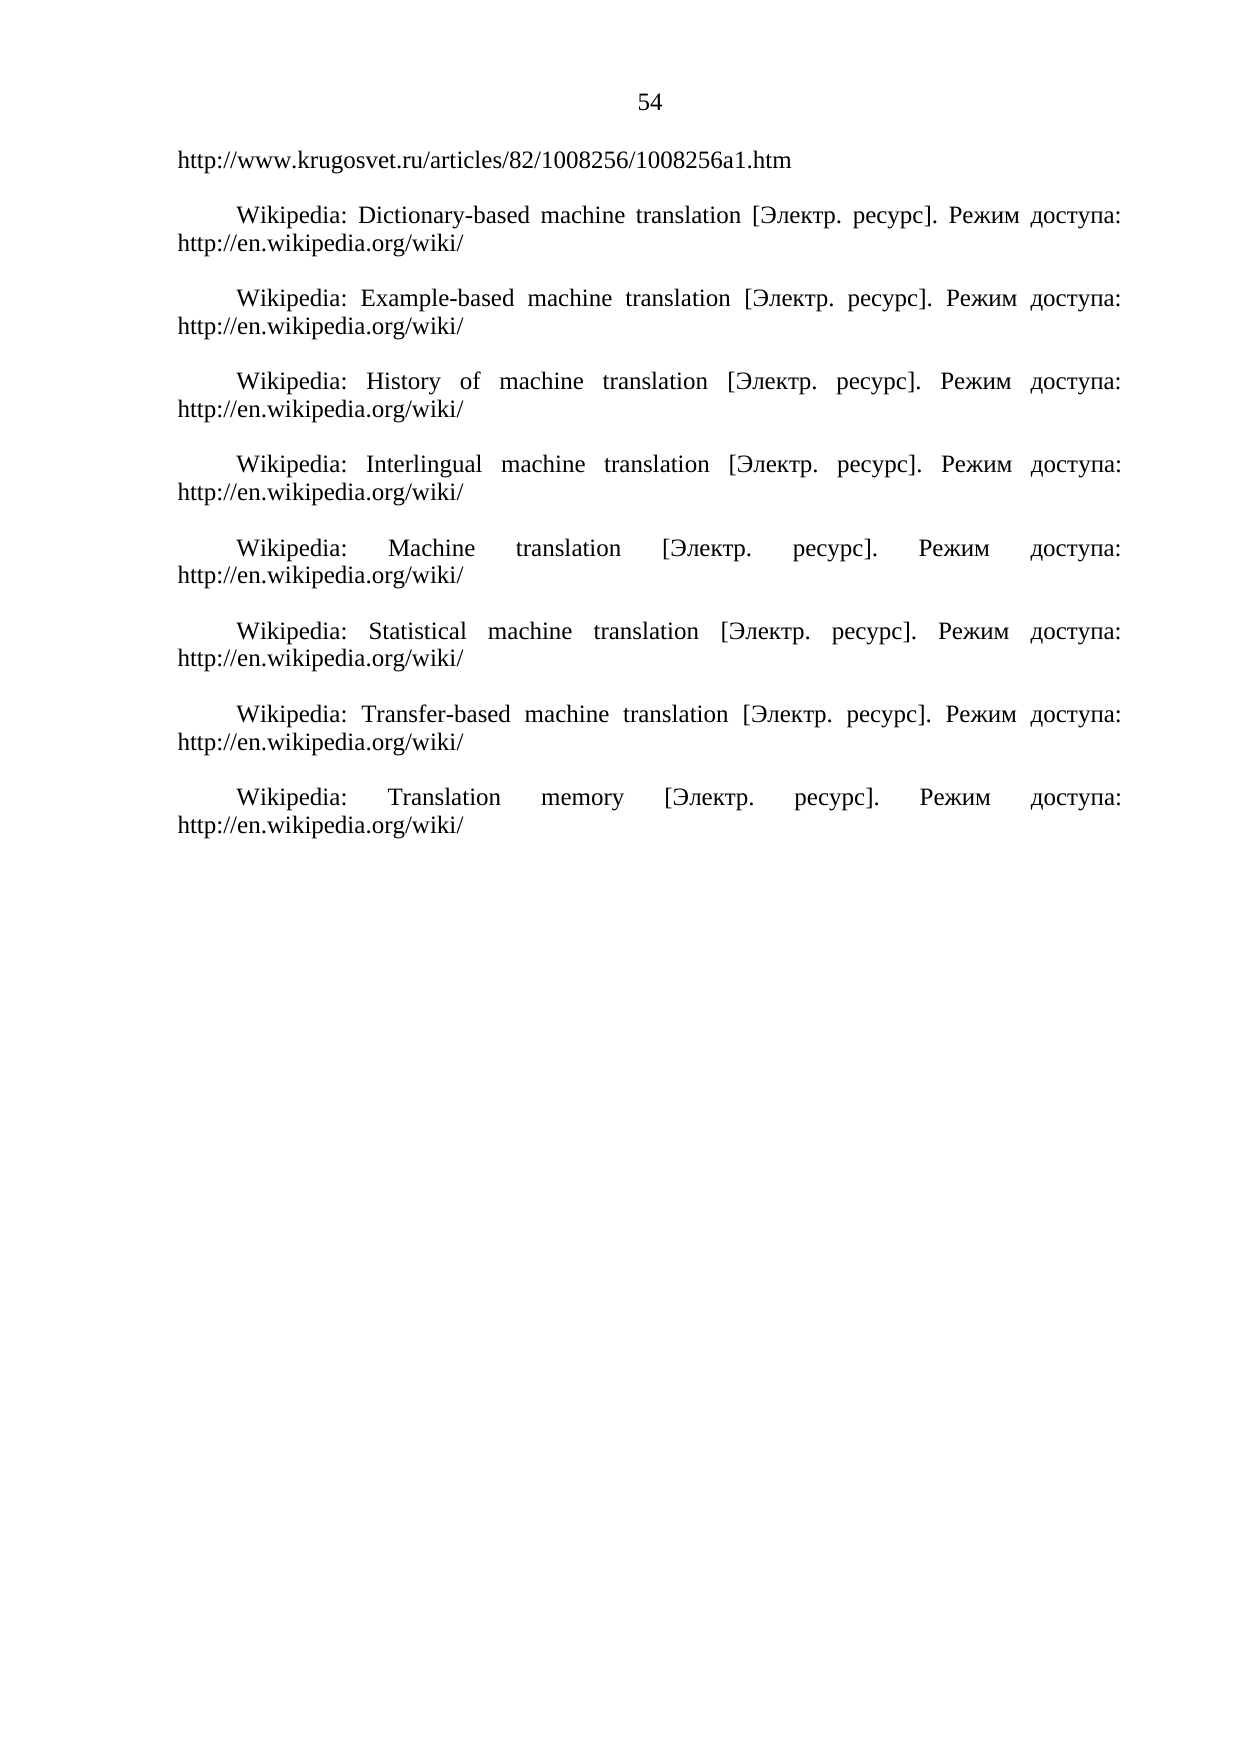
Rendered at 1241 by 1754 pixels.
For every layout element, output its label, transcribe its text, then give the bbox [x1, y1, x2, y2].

text Wikipedia: Dictionary-based machine translation [Электр. ресурс]. Режим доступа: http://en.wikipedia.org/wiki/ [177, 201, 1122, 257]
text Wikipedia: Translation memory [Электр. ресурс]. Режим доступа: http://en.wikipedia.org/wiki/ [177, 783, 1122, 838]
text Wikipedia: Machine translation [Электр. ресурс]. Режим доступа: http://en.wikipedia.org/wiki/ [177, 534, 1122, 589]
text Wikipedia: Transfer-based machine translation [Электр. ресурс]. Режим доступа: http://en.wikipedia.org/wiki/ [177, 700, 1122, 755]
text Wikipedia: Example-based machine translation [Электр. ресурс]. Режим доступа: http://en.wikipedia.org/wiki/ [177, 284, 1122, 340]
text http://www.krugosvet.ru/articles/82/1008256/1008256a1.htm [177, 146, 1122, 173]
text Wikipedia: Interlingual machine translation [Электр. ресурс]. Режим доступа: http://en.wikipedia.org/wiki/ [177, 451, 1122, 506]
text Wikipedia: Statistical machine translation [Электр. ресурс]. Режим доступа: http://en.wikipedia.org/wiki/ [177, 617, 1122, 672]
text Wikipedia: Нistory of machine translation [Электр. ресурс]. Режим доступа: http://en.wikipedia.org/wiki/ [177, 367, 1122, 423]
